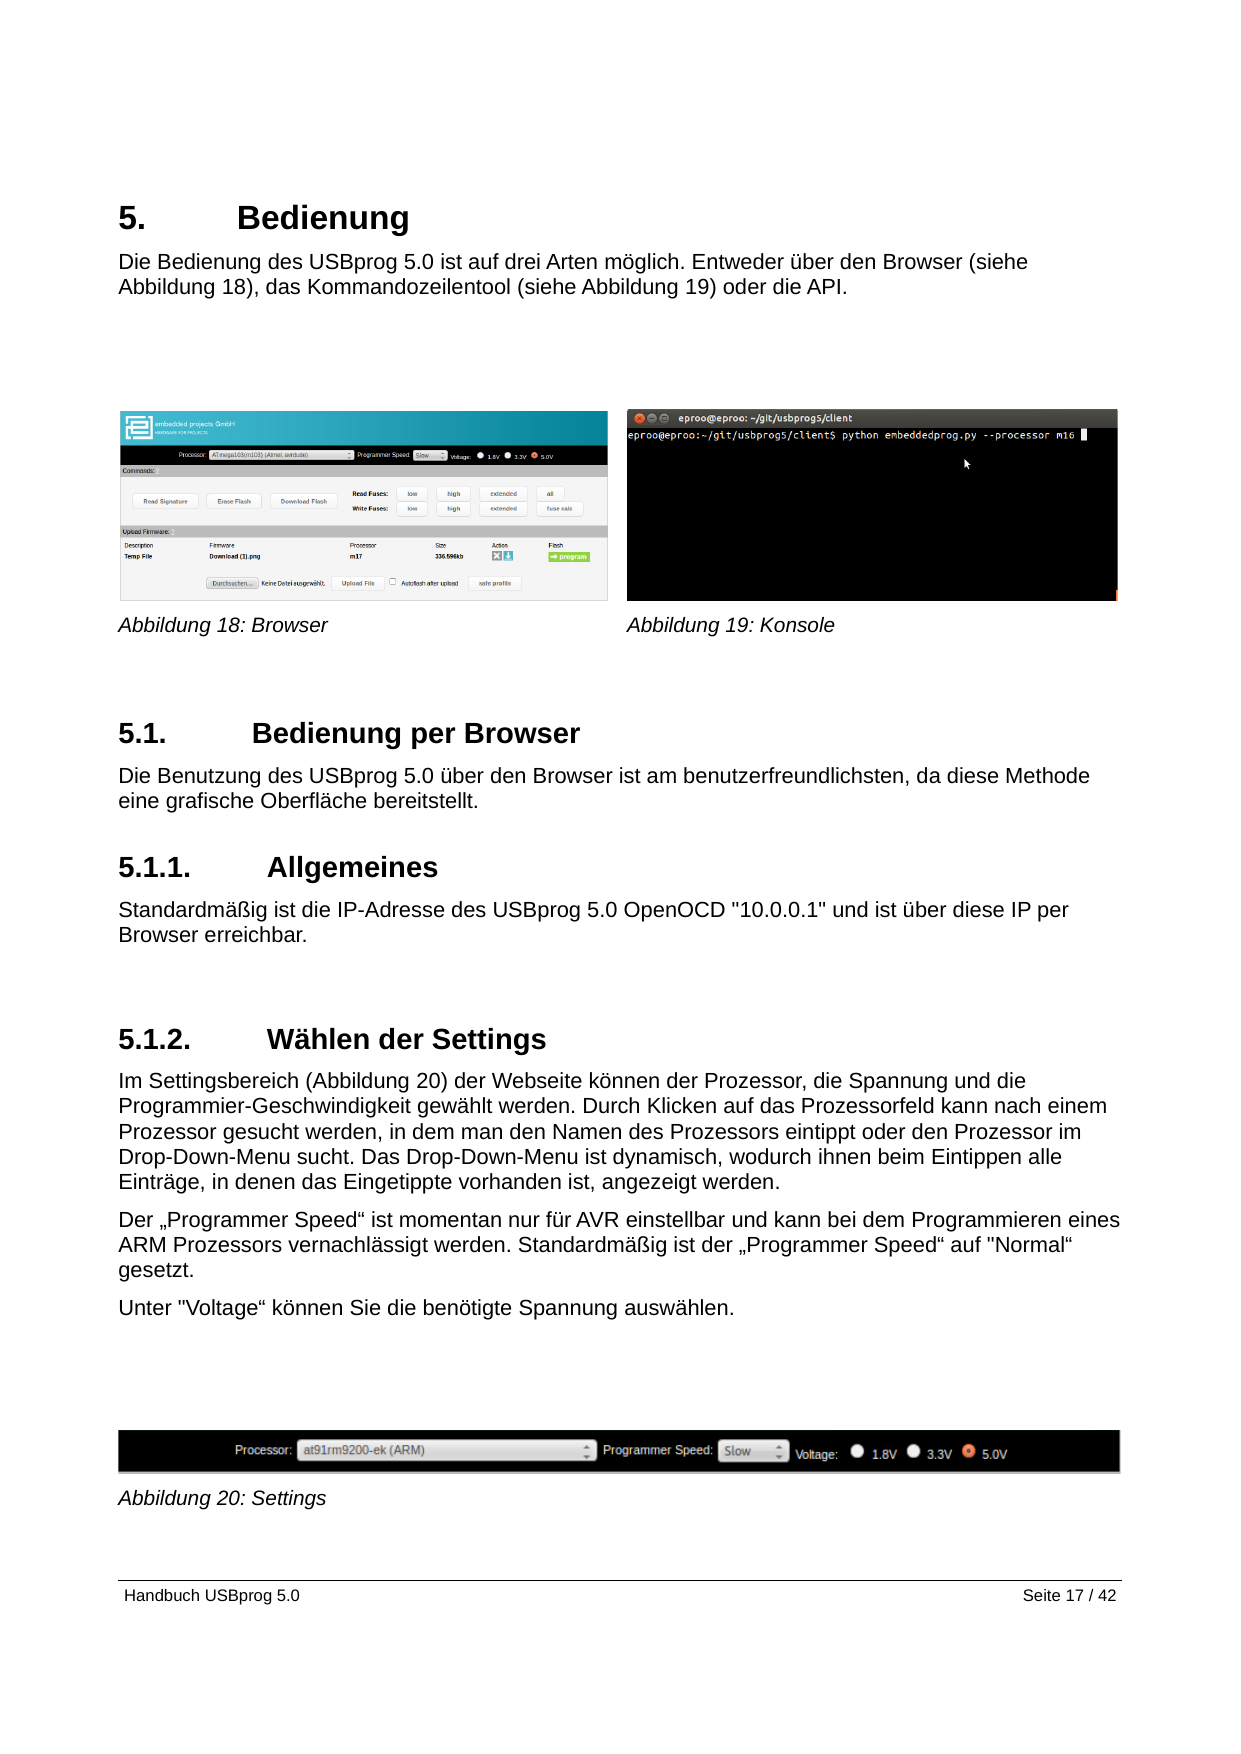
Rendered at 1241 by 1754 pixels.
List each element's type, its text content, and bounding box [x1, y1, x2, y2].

picture [118, 1430, 1123, 1474]
text Abbildung 20: Settings [118, 1474, 1122, 1510]
subtitle Bedienung [118, 198, 1122, 236]
subtitle Allgemeines [118, 850, 1122, 884]
picture [118, 411, 609, 601]
text Abbildung 19: Konsole [627, 601, 1117, 637]
text Der „Programmer Speed“ ist momentan nur für AVR einstellbar und kann bei dem Programmieren eines ARM Prozessors vernachlässigt werden. Standardmäßig ist der „Programmer Speed“ auf "Normal“ gesetzt. [118, 1207, 1122, 1282]
text Die Bedienung des USBprog 5.0 ist auf drei Arten möglich. Entweder über den Browser (siehe Abbildung 18), das Kommandozeilentool (siehe Abbildung 19) oder die API. [118, 249, 1122, 299]
text Standardmäßig ist die IP-Adresse des USBprog 5.0 OpenOCD "10.0.0.1" und ist über diese IP per Browser erreichbar. [118, 896, 1122, 947]
subtitle Wählen der Settings [118, 1022, 1122, 1056]
picture [627, 409, 1118, 601]
text Unter "Voltage“ können Sie die benötigte Spannung auswählen. [118, 1295, 1122, 1320]
text Abbildung 18: Browser [118, 601, 608, 637]
text Im Settingsbereich (Abbildung 20) der Webseite können der Prozessor, die Spannung und die Programmier-Geschwindigkeit gewählt werden. Durch Klicken auf das Prozessorfeld kann nach einem Prozessor gesucht werden, in dem man den Namen des Prozessors eintippt oder den Prozessor im Drop-Down-Menu sucht. Das Drop-Down-Menu ist dynamisch, wodurch ihnen beim Eintippen alle Einträge, in denen das Eingetippte vorhanden ist, angezeigt werden. [118, 1068, 1122, 1194]
subtitle Bedienung per Browser [118, 716, 1122, 750]
text Die Benutzung des USBprog 5.0 über den Browser ist am benutzerfreundlichsten, da diese Methode eine grafische Oberfläche bereitstellt. [118, 762, 1122, 813]
